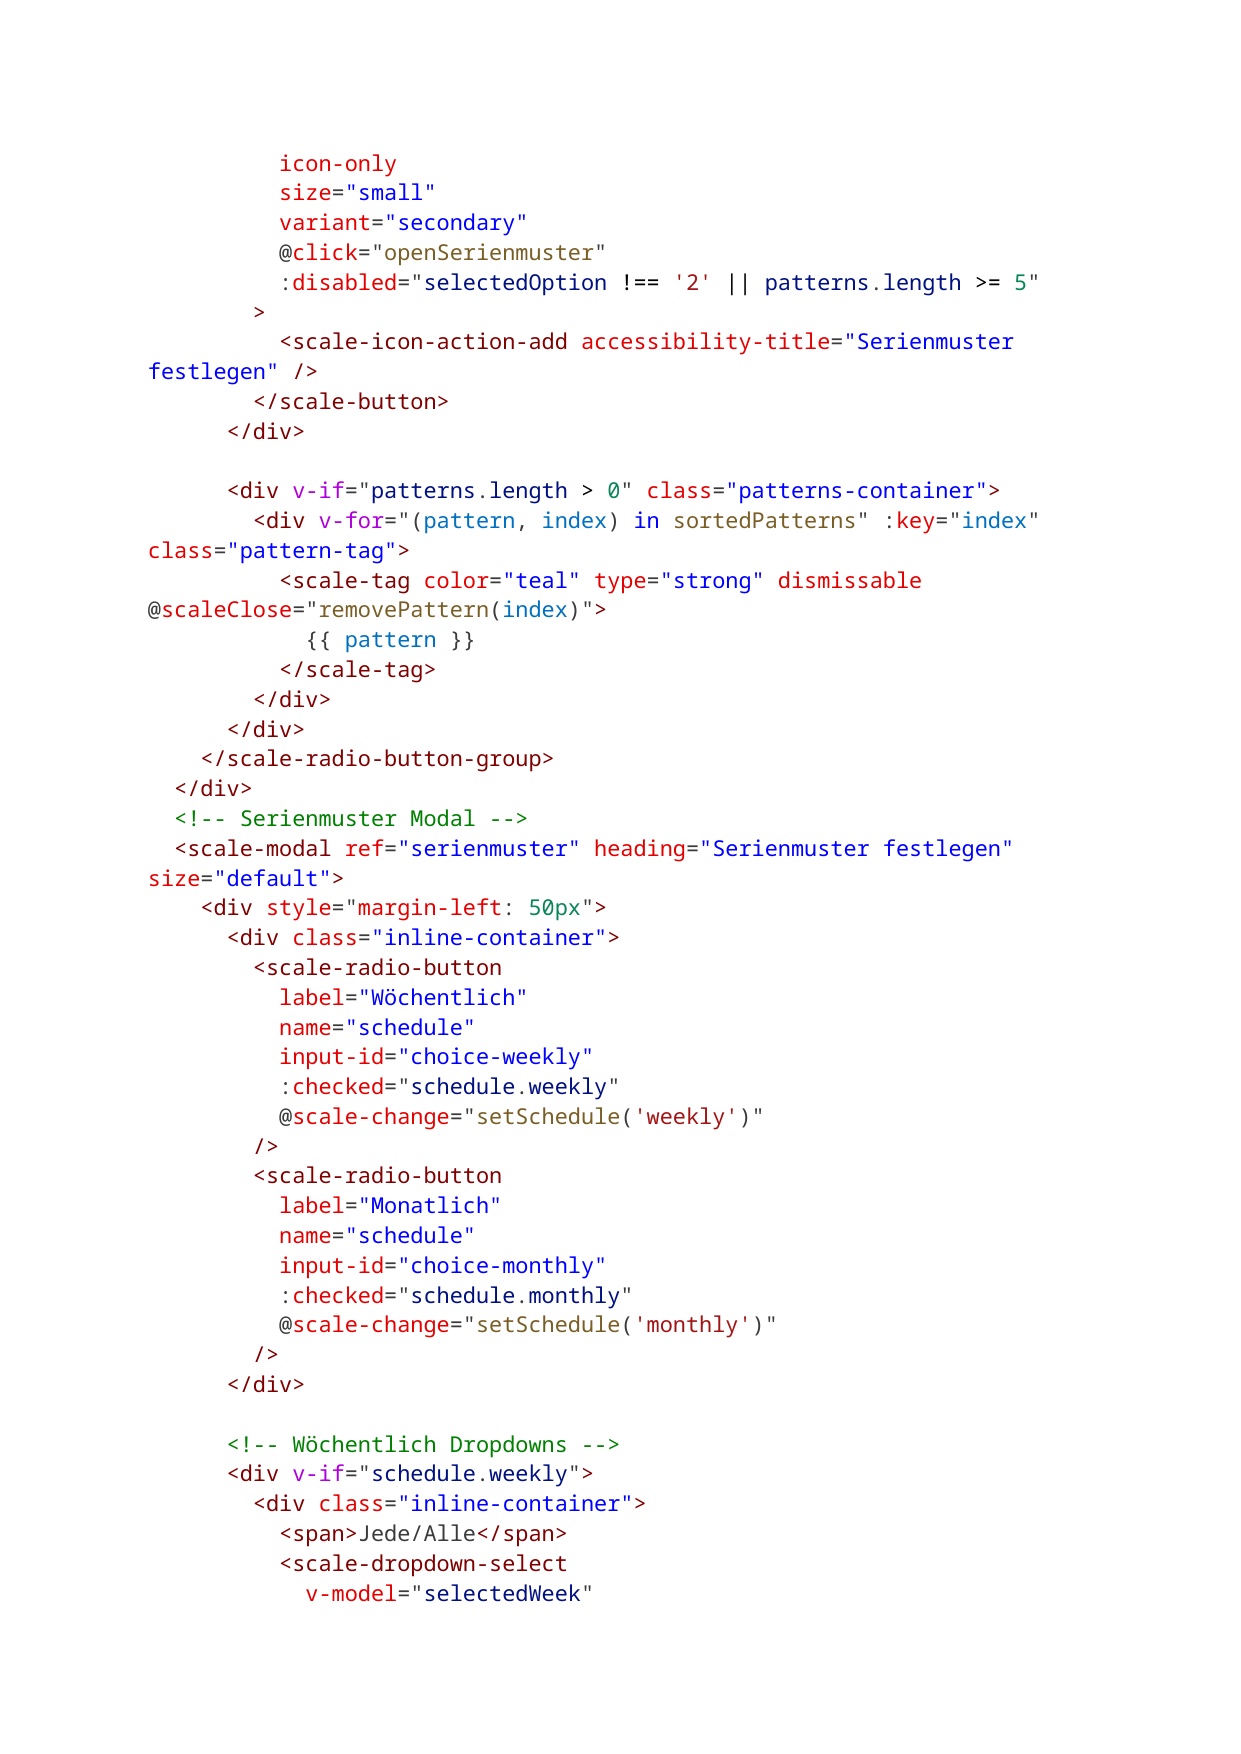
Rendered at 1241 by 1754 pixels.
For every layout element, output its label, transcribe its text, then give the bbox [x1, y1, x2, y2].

text </div> [148, 416, 1093, 446]
text <div class="inline-container"> [148, 1488, 1093, 1518]
text :disabled="selectedOption !== '2' || patterns.length >= 5" [148, 267, 1093, 297]
text </div> [148, 1369, 1093, 1399]
text v-model="selectedWeek" [148, 1578, 1093, 1607]
text /> [148, 1131, 1093, 1161]
text <div class="inline-container"> [148, 922, 1093, 952]
text /> [148, 1339, 1093, 1369]
text input-id="choice-monthly" [148, 1250, 1093, 1280]
text name="schedule" [148, 1220, 1093, 1250]
text <div style="margin-left: 50px"> [148, 892, 1093, 922]
text {{ pattern }} [148, 624, 1093, 654]
text <scale-radio-button [148, 1161, 1093, 1190]
text name="schedule" [148, 1012, 1093, 1041]
text <!-- Wöchentlich Dropdowns --> [148, 1429, 1093, 1458]
text </div> [148, 773, 1093, 803]
text <scale-tag color="teal" type="strong" dismissable @scaleClose="removePattern(index)"> [148, 565, 1093, 624]
text @scale-change="setSchedule('monthly')" [148, 1309, 1093, 1339]
text <span>Jede/Alle</span> [148, 1518, 1093, 1548]
text input-id="choice-weekly" [148, 1041, 1093, 1071]
text variant="secondary" [148, 207, 1093, 237]
text <div v-for="(pattern, index) in sortedPatterns" :key="index" class="pattern-tag"> [148, 505, 1093, 565]
text @scale-change="setSchedule('weekly')" [148, 1101, 1093, 1131]
text <scale-radio-button [148, 952, 1093, 982]
text :checked="schedule.monthly" [148, 1280, 1093, 1309]
text <div v-if="schedule.weekly"> [148, 1458, 1093, 1488]
text </scale-button> [148, 386, 1093, 416]
text </scale-radio-button-group> [148, 743, 1093, 773]
text :checked="schedule.weekly" [148, 1071, 1093, 1101]
text @click="openSerienmuster" [148, 237, 1093, 267]
text </scale-tag> [148, 654, 1093, 684]
text </div> [148, 684, 1093, 714]
text <!-- Serienmuster Modal --> [148, 803, 1093, 833]
text label="Wöchentlich" [148, 982, 1093, 1012]
text <scale-modal ref="serienmuster" heading="Serienmuster festlegen" size="default"> [148, 833, 1093, 892]
text icon-only [148, 148, 1093, 177]
text <scale-icon-action-add accessibility-title="Serienmuster festlegen" /> [148, 326, 1093, 386]
text <div v-if="patterns.length > 0" class="patterns-container"> [148, 475, 1093, 505]
text size="small" [148, 177, 1093, 207]
text <scale-dropdown-select [148, 1548, 1093, 1578]
text </div> [148, 714, 1093, 743]
text label="Monatlich" [148, 1190, 1093, 1220]
text > [148, 297, 1093, 326]
